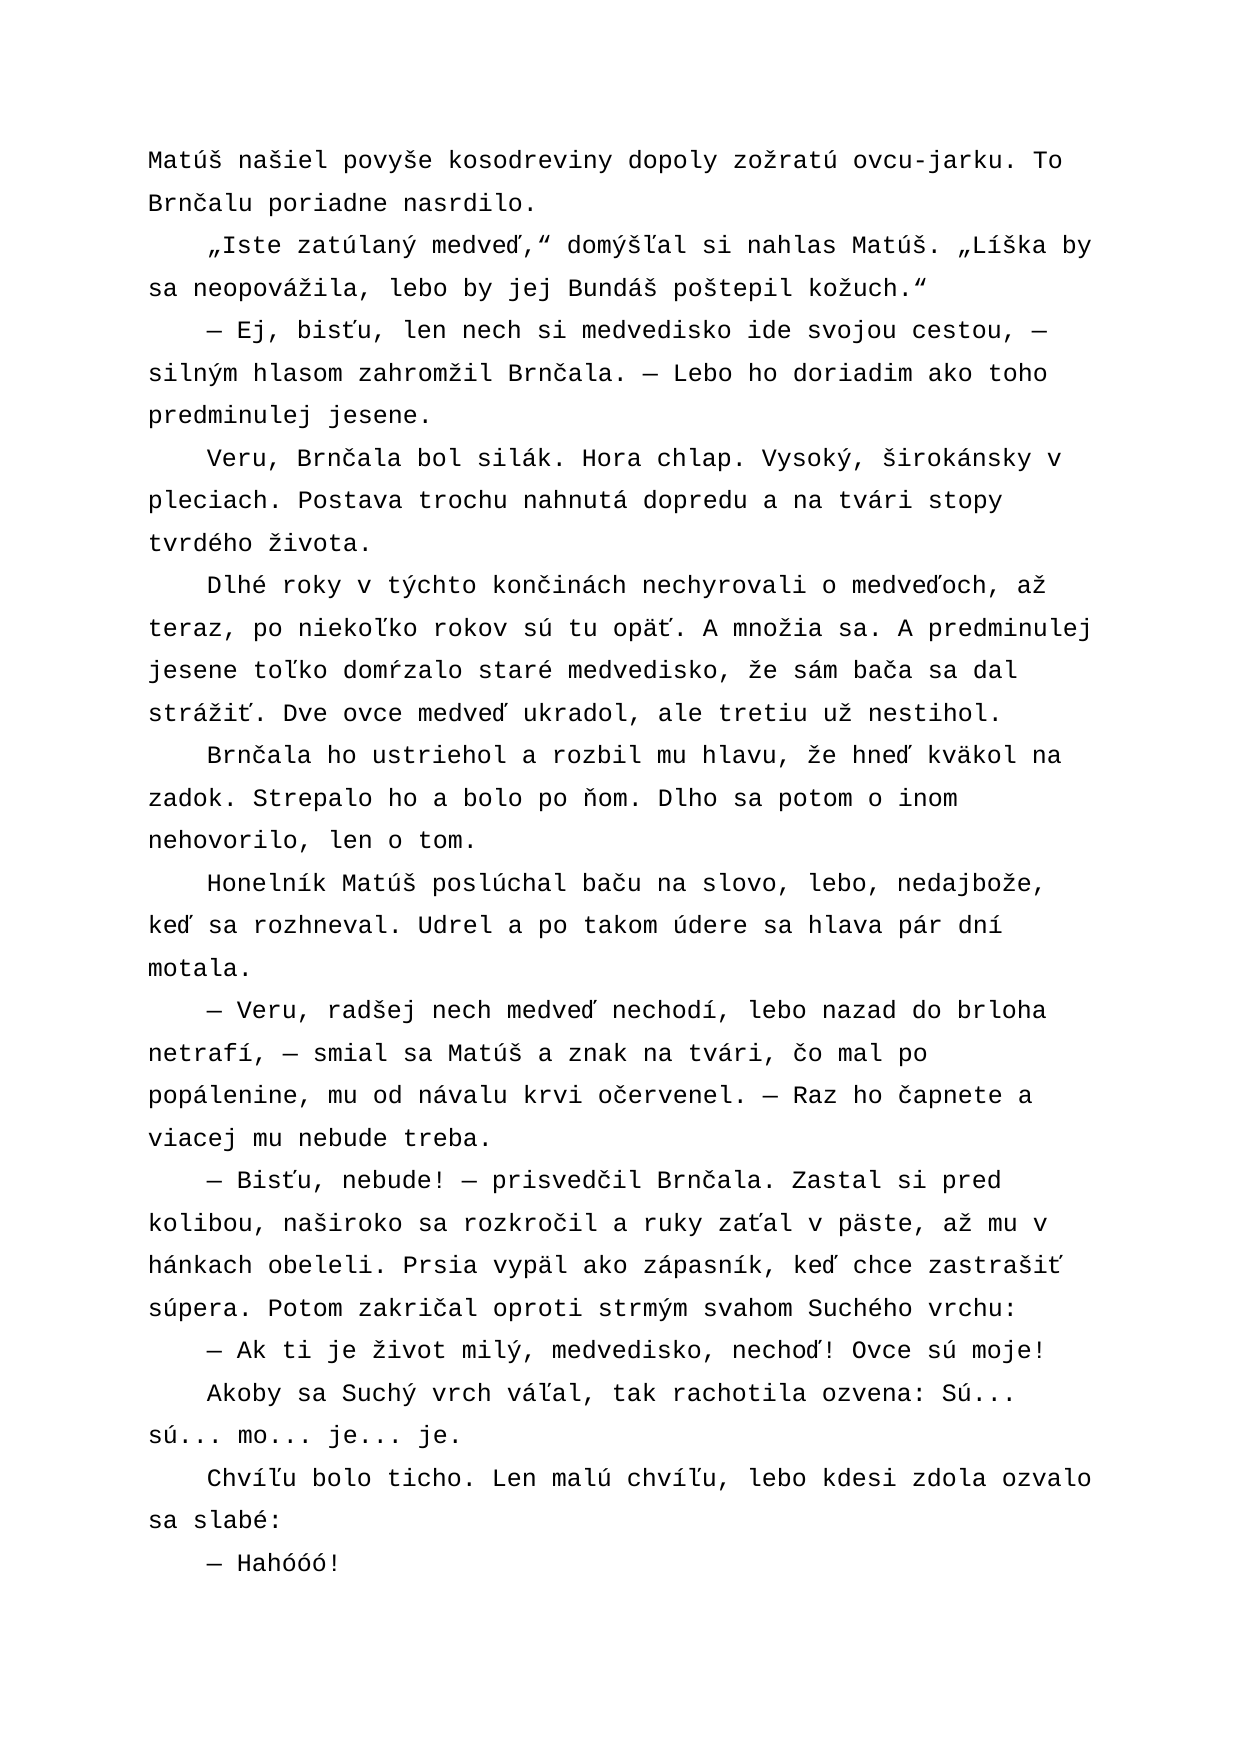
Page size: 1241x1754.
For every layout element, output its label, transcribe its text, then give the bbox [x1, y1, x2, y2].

text Chvíľu bolo ticho. Len malú chvíľu, lebo kdesi zdola ozvalo sa slabé: [148, 1465, 1093, 1536]
text „Iste zatúlaný medveď,“ domýšľal si nahlas Matúš. „Líška by sa neopovážila, lebo by jej Bundáš poštepil kožuch.“ [148, 233, 1093, 303]
text Matúš našiel povyše kosodreviny dopoly zožratú ovcu-jarku. To Brnčalu poriadne nasrdilo. [148, 148, 1093, 218]
text — Veru, radšej nech medveď nechodí, lebo nazad do brloha netrafí, — smial sa Matúš a znak na tvári, čo mal po popálenine, mu od návalu krvi očervenel. — Raz ho čapnete a viacej mu nebude treba. [148, 998, 1093, 1153]
text Brnčala ho ustriehol a rozbil mu hlavu, že hneď kväkol na zadok. Strepalo ho a bolo po ňom. Dlho sa potom o inom nehovorilo, len o tom. [148, 743, 1093, 856]
text Veru, Brnčala bol silák. Hora chlap. Vysoký, širokánsky v pleciach. Postava trochu nahnutá dopredu a na tvári stopy tvrdého života. [148, 445, 1093, 558]
text — Bisťu, nebude! — prisvedčil Brnčala. Zastal si pred kolibou, naširoko sa rozkročil a ruky zaťal v päste, až mu v hánkach obeleli. Prsia vypäl ako zápasník, keď chce zastrašiť súpera. Potom zakričal oproti strmým svahom Suchého vrchu: [148, 1168, 1093, 1323]
text — Ej, bisťu, len nech si medvedisko ide svojou cestou, — silným hlasom zahromžil Brnčala. — Lebo ho doriadim ako toho predminulej jesene. [148, 318, 1093, 431]
text — Ak ti je život milý, medvedisko, nechoď! Ovce sú moje! [148, 1338, 1093, 1366]
text Dlhé roky v týchto končinách nechyrovali o medveďoch, až teraz, po niekoľko rokov sú tu opäť. A množia sa. A predminulej jesene toľko domŕzalo staré medvedisko, že sám bača sa dal strážiť. Dve ovce medveď ukradol, ale tretiu už nestihol. [148, 573, 1093, 728]
text — Hahóóó! [148, 1550, 1093, 1578]
text Honelník Matúš poslúchal baču na slovo, lebo, nedajbože, keď sa rozhneval. Udrel a po takom údere sa hlava pár dní motala. [148, 870, 1093, 983]
text Akoby sa Suchý vrch váľal, tak rachotila ozvena: Sú... sú... mo... je... je. [148, 1380, 1093, 1451]
